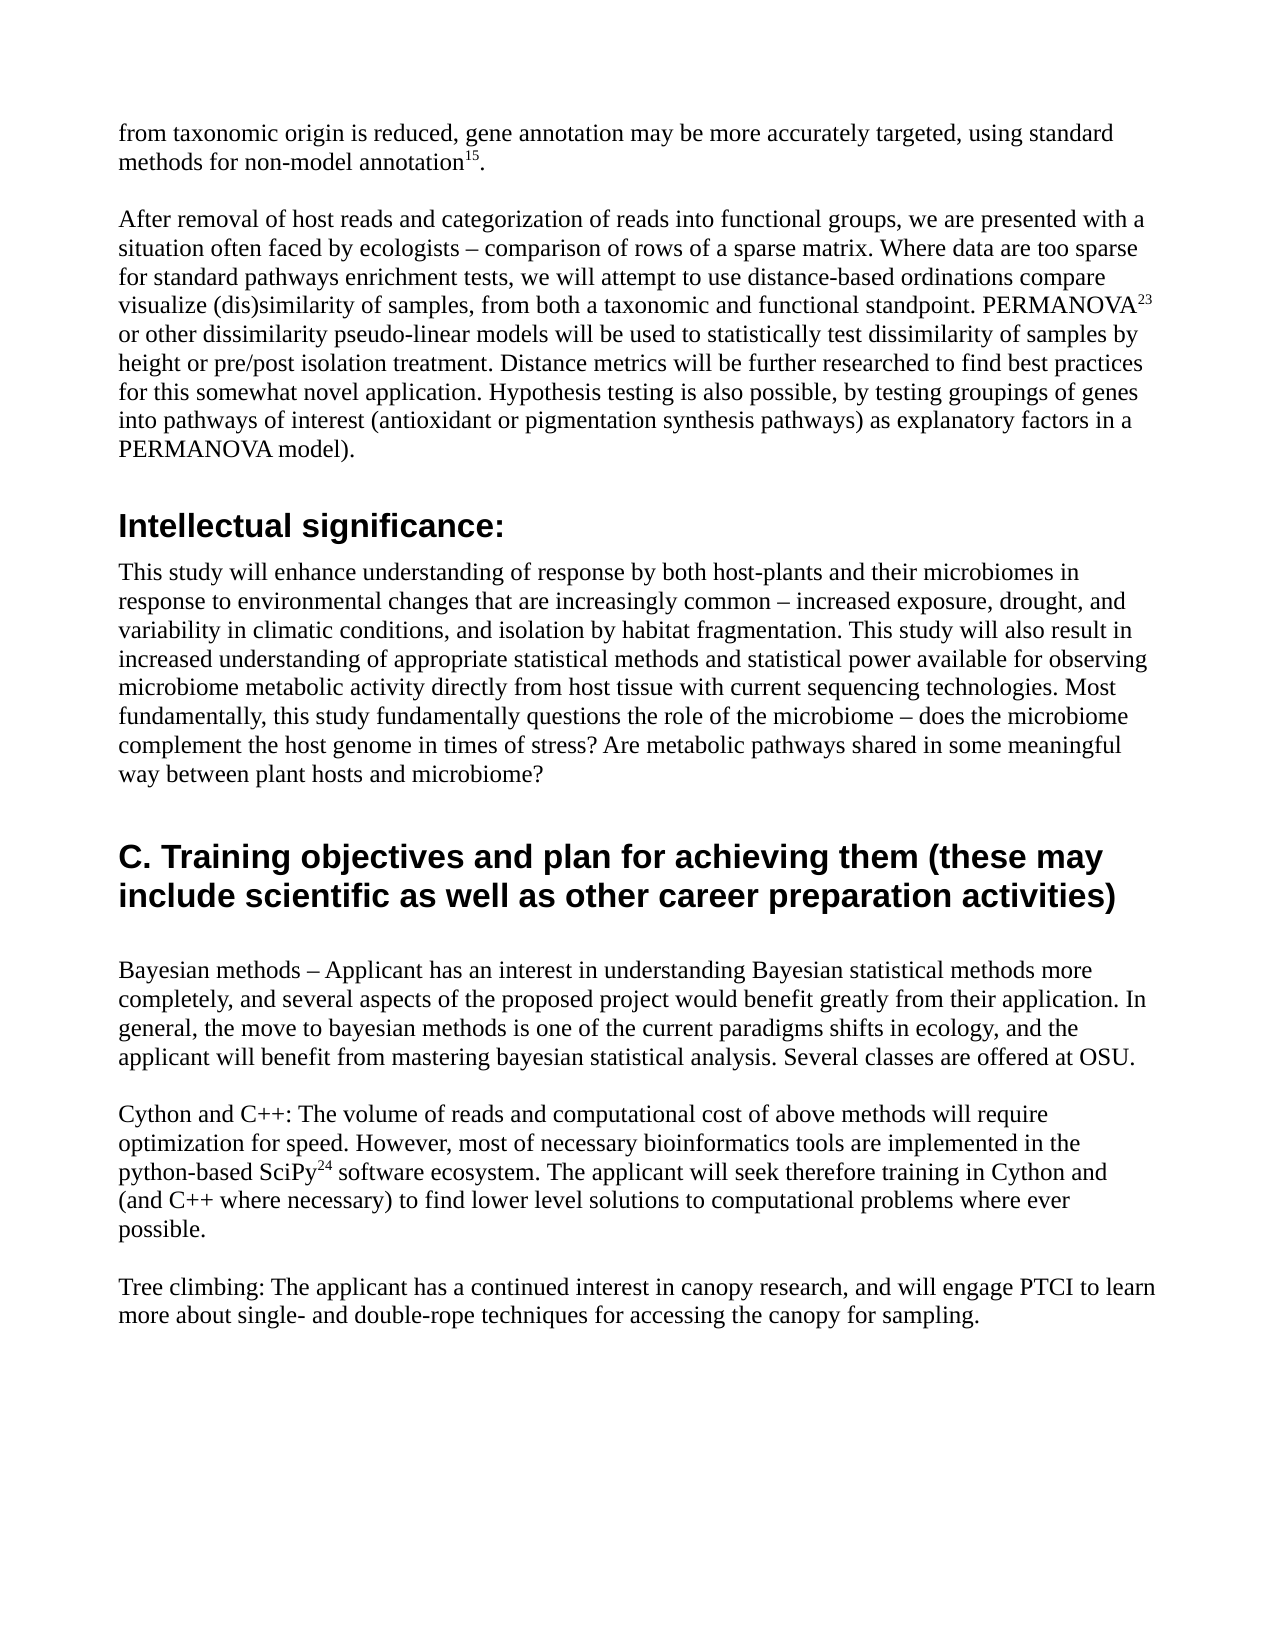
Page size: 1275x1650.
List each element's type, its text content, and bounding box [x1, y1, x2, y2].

text Cython and C++: The volume of reads and computational cost of above methods will require optimization for speed. However, most of necessary bioinformatics tools are implemented in the python-based SciPy24 software ecosystem. The applicant will seek therefore training in Cython and (and C++ where necessary) to find lower level solutions to computational problems where ever possible. [118, 1099, 1157, 1243]
text from taxonomic origin is reduced, gene annotation may be more accurately targeted, using standard methods for non-model annotation15. [118, 118, 1157, 176]
subtitle C. Training objectives and plan for achieving them (these may include scientific as well as other career preparation activities) [118, 837, 1157, 914]
subtitle Intellectual significance: [118, 506, 1157, 545]
text This study will enhance understanding of response by both host-plants and their microbiomes in response to environmental changes that are increasingly common – increased exposure, drought, and variability in climatic conditions, and isolation by habitat fragmentation. This study will also result in increased understanding of appropriate statistical methods and statistical power available for observing microbiome metabolic activity directly from host tissue with current sequencing technologies. Most fundamentally, this study fundamentally questions the role of the microbiome – does the microbiome complement the host genome in times of stress? Are metabolic pathways shared in some meaningful way between plant hosts and microbiome? [118, 557, 1157, 787]
text Tree climbing: The applicant has a continued interest in canopy research, and will engage PTCI to learn more about single- and double-rope techniques for accessing the canopy for sampling. [118, 1272, 1157, 1329]
text Bayesian methods – Applicant has an interest in understanding Bayesian statistical methods more completely, and several aspects of the proposed project would benefit greatly from their application. In general, the move to bayesian methods is one of the current paradigms shifts in ecology, and the applicant will benefit from mastering bayesian statistical analysis. Several classes are offered at OSU. [118, 956, 1157, 1071]
text After removal of host reads and categorization of reads into functional groups, we are presented with a situation often faced by ecologists – comparison of rows of a sparse matrix. Where data are too sparse for standard pathways enrichment tests, we will attempt to use distance-based ordinations compare visualize (dis)similarity of samples, from both a taxonomic and functional standpoint. PERMANOVA23 or other dissimilarity pseudo-linear models will be used to statistically test dissimilarity of samples by height or pre/post isolation treatment. Distance metrics will be further researched to find best practices for this somewhat novel application. Hypothesis testing is also possible, by testing groupings of genes into pathways of interest (antioxidant or pigmentation synthesis pathways) as explanatory factors in a PERMANOVA model). [118, 204, 1157, 463]
